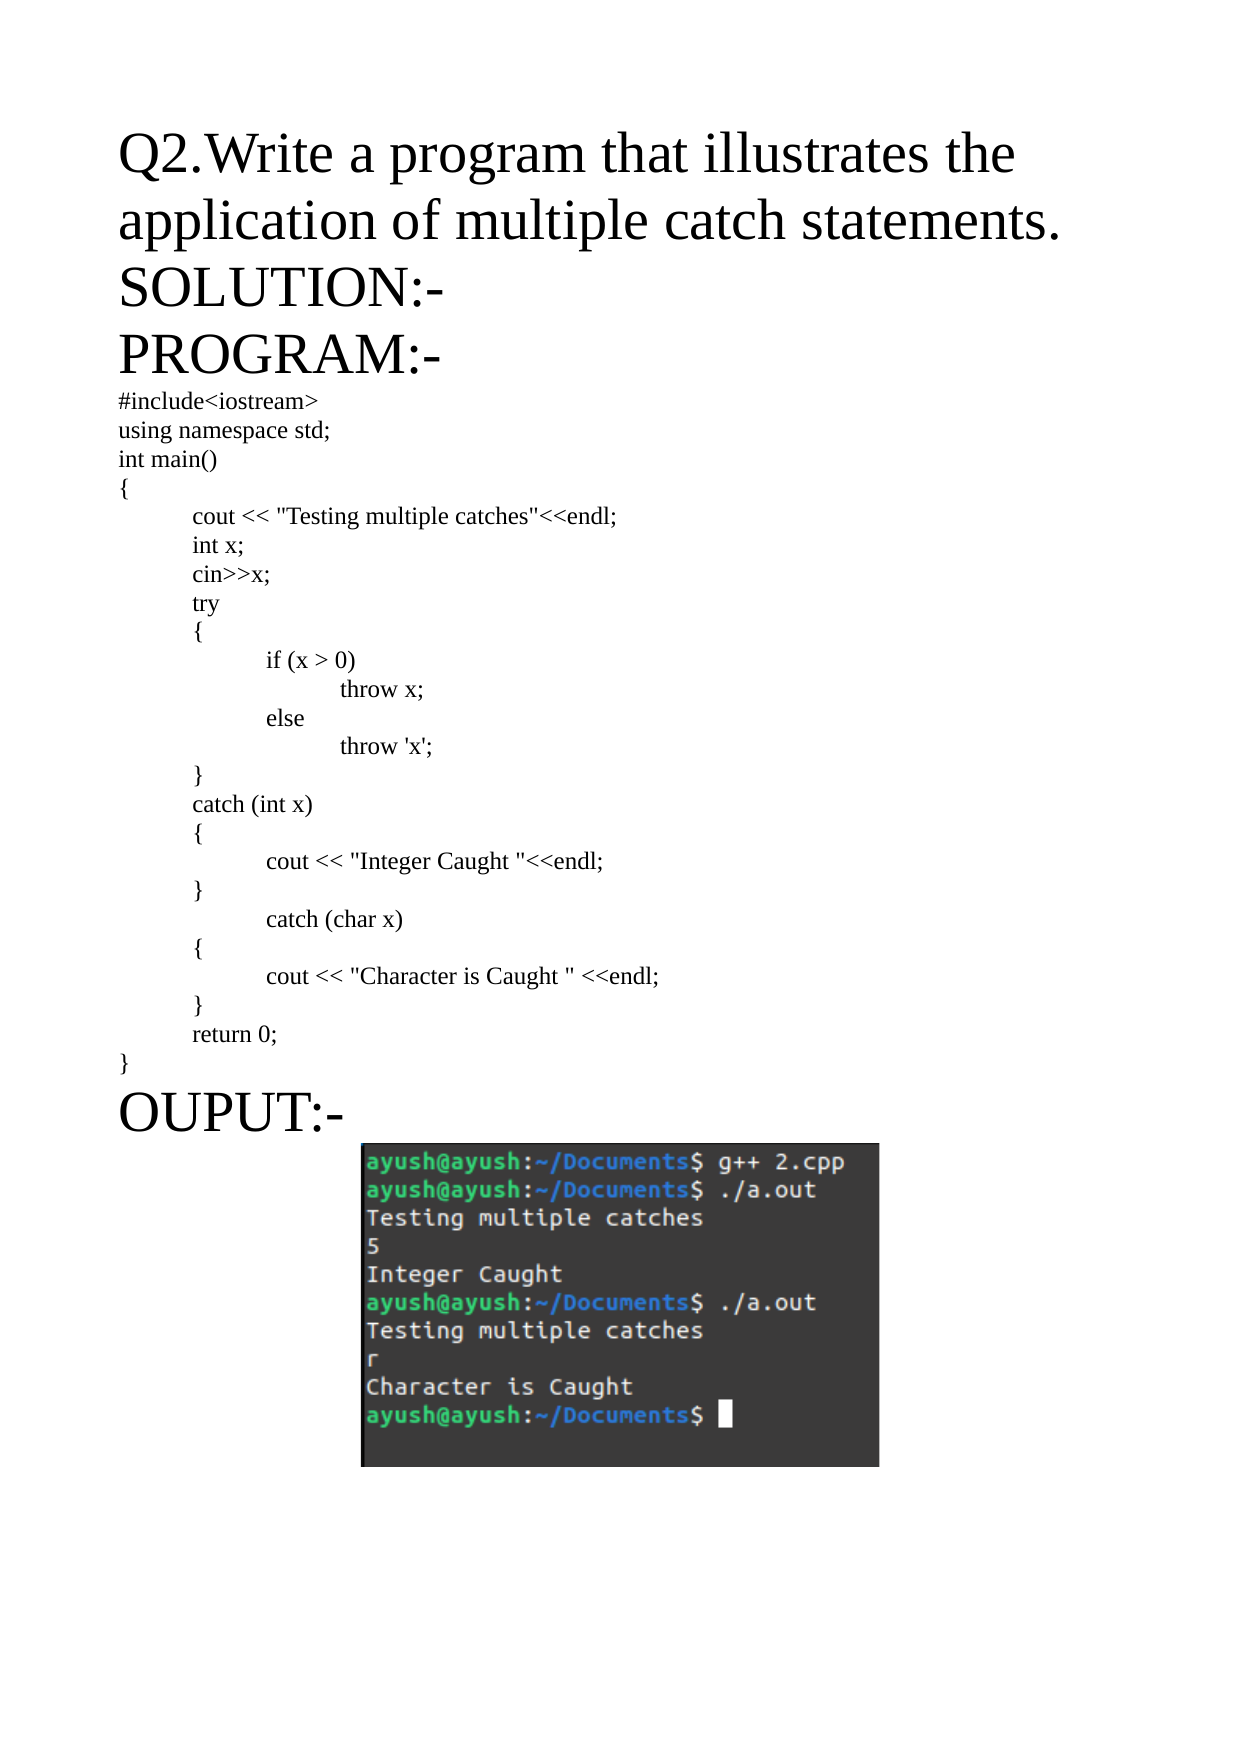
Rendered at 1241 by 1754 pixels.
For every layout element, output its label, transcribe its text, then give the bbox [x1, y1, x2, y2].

text OUPUT:- [118, 1076, 1122, 1143]
text int main() [118, 444, 1122, 473]
text } [118, 990, 1122, 1019]
text { [118, 818, 1122, 846]
picture [360, 1143, 880, 1467]
text #include<iostream> [118, 386, 1122, 415]
text } [118, 1048, 1122, 1076]
text if (x > 0) [118, 645, 1122, 674]
text catch (char x) [118, 904, 1122, 933]
text using namespace std; [118, 415, 1122, 444]
text { [118, 933, 1122, 961]
text try [118, 588, 1122, 616]
text return 0; [118, 1019, 1122, 1048]
text catch (int x) [118, 789, 1122, 818]
text cin>>x; [118, 559, 1122, 588]
text PROGRAM:- [118, 319, 1122, 386]
text else [118, 703, 1122, 731]
text { [118, 473, 1122, 501]
text cout << "Testing multiple catches"<<endl; [118, 501, 1122, 530]
text } [118, 760, 1122, 789]
text { [118, 616, 1122, 645]
text throw x; [118, 674, 1122, 703]
text throw 'x'; [118, 731, 1122, 760]
text cout << "Integer Caught "<<endl; [118, 846, 1122, 875]
text } [118, 875, 1122, 904]
text SOLUTION:- [118, 252, 1122, 319]
text cout << "Character is Caught " <<endl; [118, 961, 1122, 990]
text int x; [118, 530, 1122, 559]
text Q2.Write a program that illustrates the application of multiple catch statements. [118, 118, 1122, 252]
